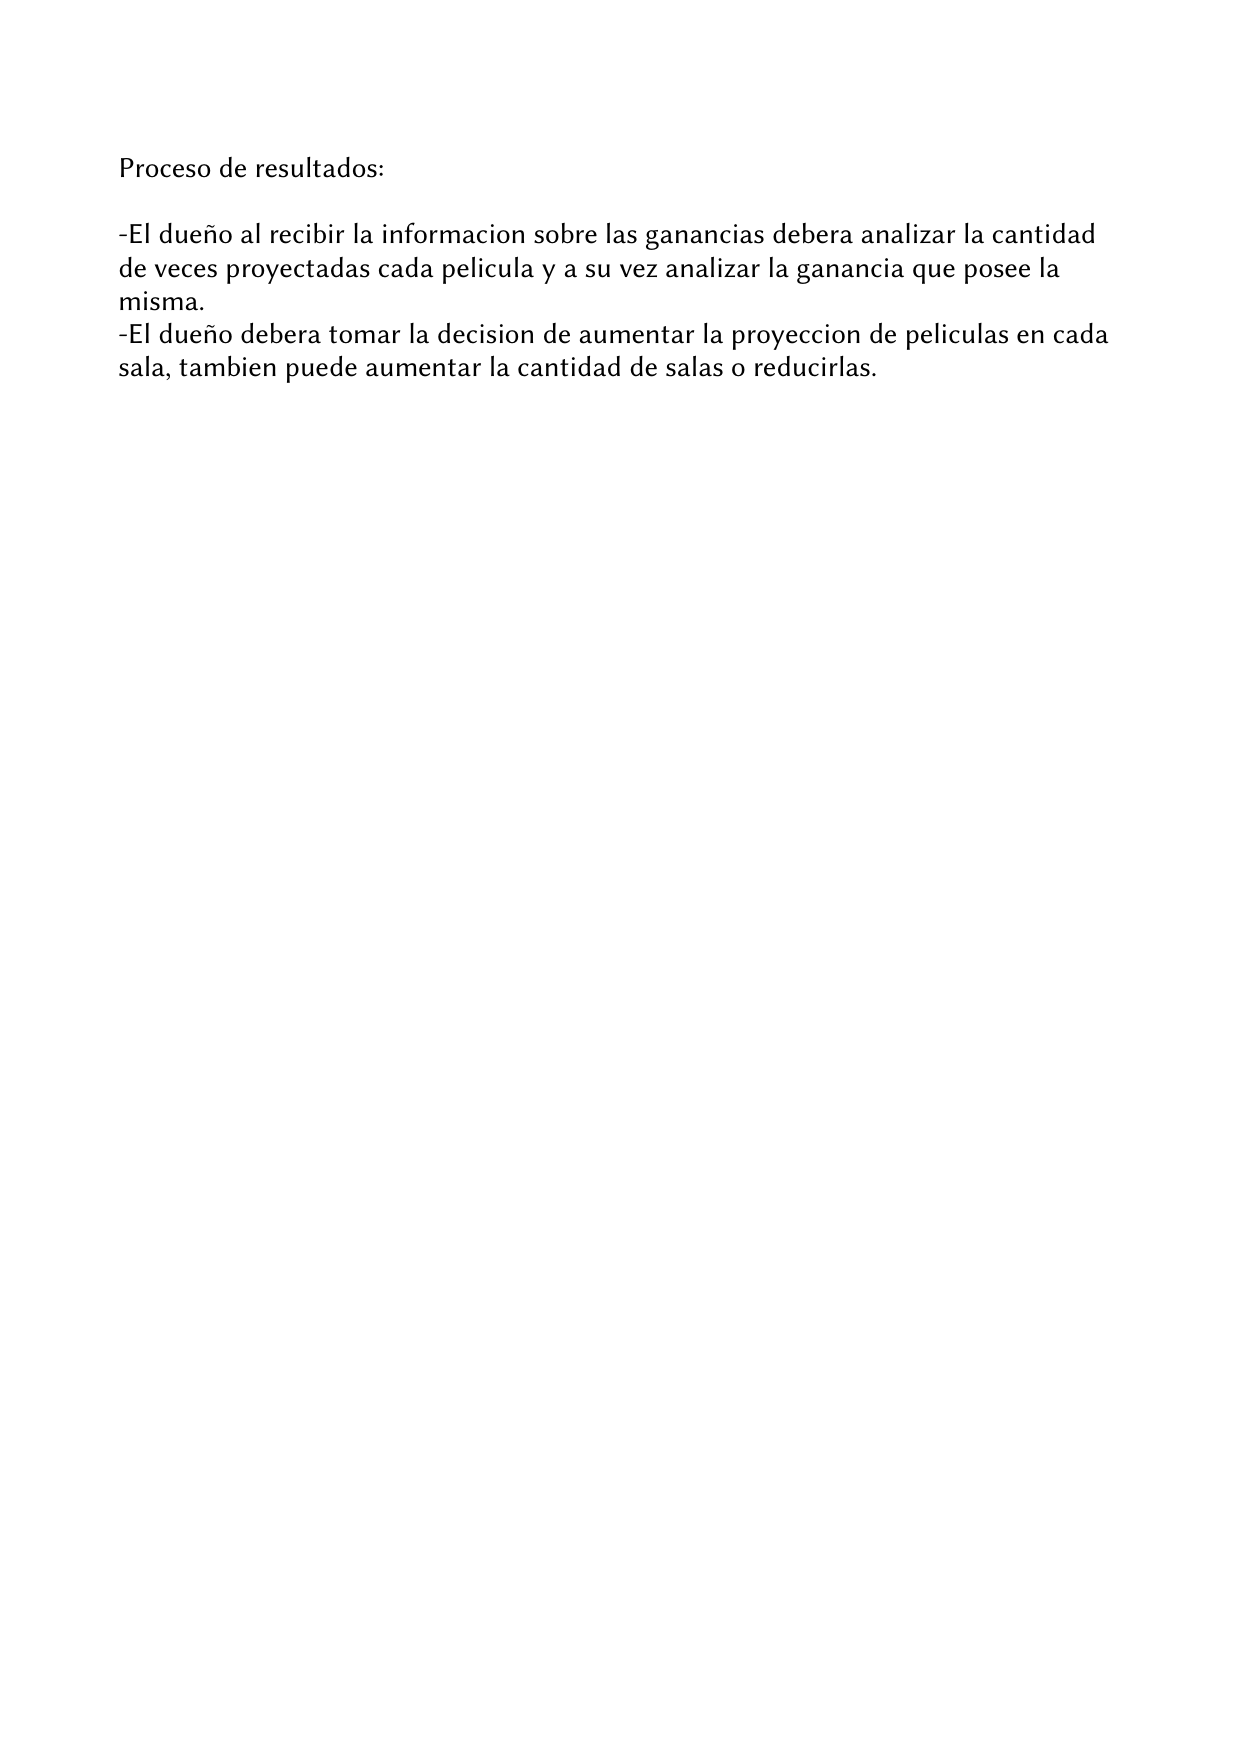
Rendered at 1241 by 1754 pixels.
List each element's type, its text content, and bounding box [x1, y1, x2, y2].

text -El dueño al recibir la informacion sobre las ganancias debera analizar la cantidad de veces proyectadas cada pelicula y a su vez analizar la ganancia que posee la misma. [118, 218, 1122, 317]
text Proceso de resultados: [118, 151, 1122, 184]
text -El dueño debera tomar la decision de aumentar la proyeccion de peliculas en cada sala, tambien puede aumentar la cantidad de salas o reducirlas. [118, 317, 1122, 384]
